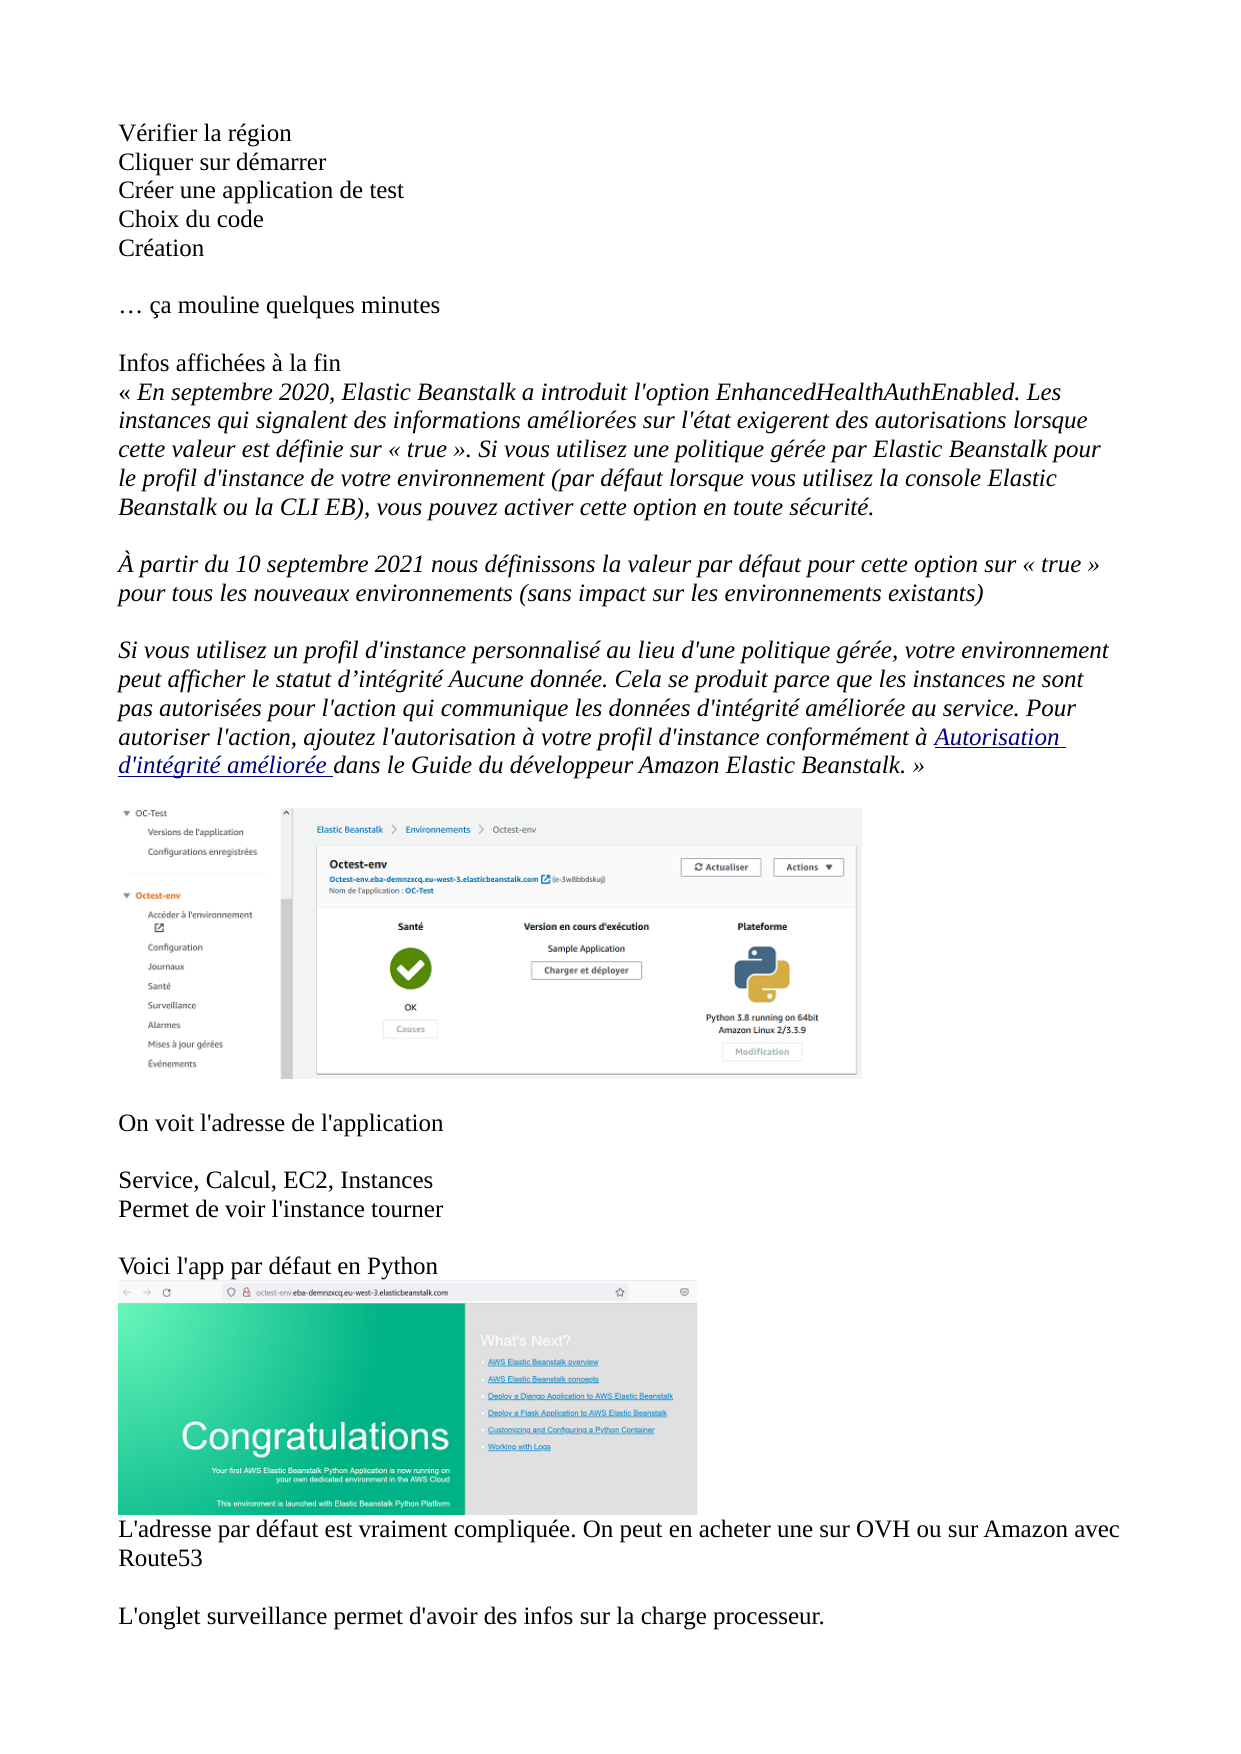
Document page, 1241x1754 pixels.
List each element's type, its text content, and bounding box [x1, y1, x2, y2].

text L'onglet surveillance permet d'avoir des infos sur la charge processeur. [118, 1601, 1122, 1629]
text On voit l'adresse de l'application [118, 1108, 1122, 1136]
text Création [118, 233, 1122, 262]
text « En septembre 2020, Elastic Beanstalk a introduit l'option EnhancedHealthAuthEnabled. Les instances qui signalent des informations améliorées sur l'état exigerent des autorisations lorsque cette valeur est définie sur « true ». Si vous utilisez une politique gérée par Elastic Beanstalk pour le profil d'instance de votre environnement (par défaut lorsque vous utilisez la console Elastic Beanstalk ou la CLI EB), vous pouvez activer cette option en toute sécurité. À partir du 10 septembre 2021 nous définissons la valeur par défaut pour cette option sur « true » pour tous les nouveaux environnements (sans impact sur les environnements existants) Si vous utilisez un profil d'instance personnalisé au lieu d'une politique gérée, votre environnement peut afficher le statut d’intégrité Aucune donnée. Cela se produit parce que les instances ne sont pas autorisées pour l'action qui communique les données d'intégrité améliorée au service. Pour autoriser l'action, ajoutez l'autorisation à votre profil d'instance conformément à Autorisation d'intégrité améliorée dans le Guide du développeur Amazon Elastic Beanstalk. » [118, 377, 1122, 779]
text Service, Calcul, EC2, Instances [118, 1165, 1122, 1194]
picture [118, 1280, 698, 1515]
text L'adresse par défaut est vraiment compliquée. On peut en acheter une sur OVH ou sur Amazon avec Route53 [118, 1514, 1122, 1572]
text Infos affichées à la fin [118, 348, 1122, 377]
text … ça mouline quelques minutes [118, 291, 1122, 319]
text Permet de voir l'instance tourner [118, 1194, 1122, 1223]
text Créer une application de test [118, 176, 1122, 204]
text Choix du code [118, 204, 1122, 233]
picture [118, 808, 862, 1079]
text Vérifier la région [118, 118, 1122, 147]
text Cliquer sur démarrer [118, 147, 1122, 176]
text Voici l'app par défaut en Python [118, 1251, 1122, 1280]
